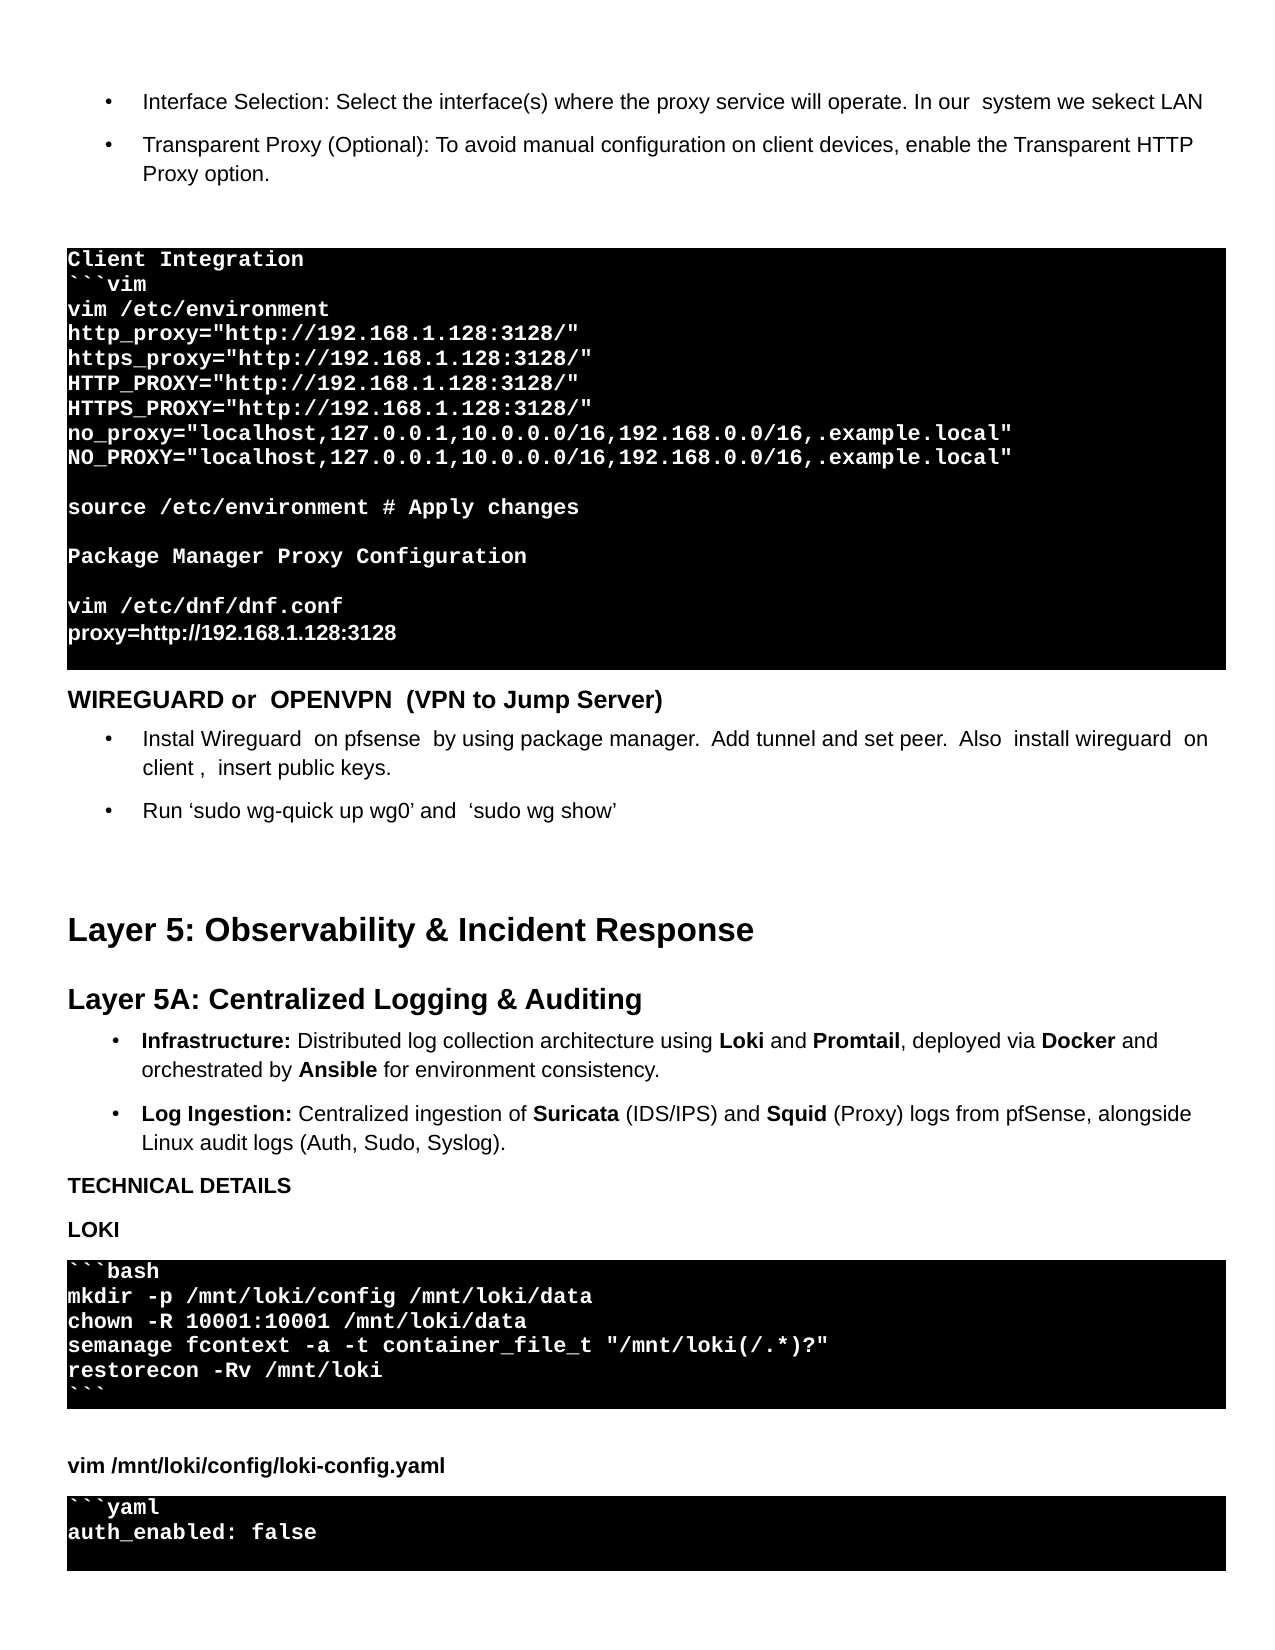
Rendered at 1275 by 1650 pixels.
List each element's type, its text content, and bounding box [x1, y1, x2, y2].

text vim /mnt/loki/config/loki-config.yaml [67, 1453, 1226, 1478]
text http_proxy="http://192.168.1.128:3128/" [67, 322, 1226, 347]
list Interface Selection: Select the interface(s) where the proxy service will operate. In our system we sekect LAN [105, 88, 1226, 114]
text LOKI [67, 1217, 1226, 1242]
text Package Manager Proxy Configuration [67, 546, 1226, 570]
list Instal Wireguard on pfsense by using package manager. Add tunnel and set peer. Also install wireguard on client , insert public keys. [105, 726, 1226, 780]
list Infrastructure: Distributed log collection architecture using Loki and Promtail, deployed via Docker and orchestrated by Ansible for environment consistency. [112, 1028, 1226, 1082]
subtitle WIREGUARD or OPENVPN (VPN to Jump Server) [67, 684, 1226, 713]
subtitle Layer 5A: Centralized Logging & Auditing [67, 982, 1226, 1016]
list Run ‘sudo wg-quick up wg0’ and ‘sudo wg show’ [105, 798, 1226, 823]
text proxy=http://192.168.1.128:3128 [67, 620, 1226, 645]
text no_proxy="localhost,127.0.0.1,10.0.0.0/16,192.168.0.0/16,.example.local" [67, 422, 1226, 446]
text NO_PROXY="localhost,127.0.0.1,10.0.0.0/16,192.168.0.0/16,.example.local" [67, 446, 1226, 471]
text restorecon -Rv /mnt/loki [67, 1359, 1226, 1384]
text HTTP_PROXY="http://192.168.1.128:3128/" [67, 372, 1226, 397]
text ``` [67, 1384, 1226, 1409]
subtitle Layer 5: Observability & Incident Response [67, 910, 1226, 949]
text ```yaml [67, 1496, 1226, 1521]
list Transparent Proxy (Optional): To avoid manual configuration on client devices, enable the Transparent HTTP Proxy option. [105, 132, 1226, 186]
text auth_enabled: false [67, 1521, 1226, 1546]
text https_proxy="http://192.168.1.128:3128/" [67, 347, 1226, 372]
text TECHNICAL DETAILS [67, 1173, 1226, 1198]
text source /etc/environment # Apply changes [67, 496, 1226, 521]
text vim /etc/environment [67, 298, 1226, 322]
text chown -R 10001:10001 /mnt/loki/data [67, 1310, 1226, 1335]
text mkdir -p /mnt/loki/config /mnt/loki/data [67, 1285, 1226, 1310]
text vim /etc/dnf/dnf.conf [67, 595, 1226, 620]
text ```bash [67, 1260, 1226, 1285]
list Log Ingestion: Centralized ingestion of Suricata (IDS/IPS) and Squid (Proxy) logs from pfSense, alongside Linux audit logs (Auth, Sudo, Syslog). [112, 1101, 1226, 1155]
text Client Integration [67, 248, 1226, 273]
text HTTPS_PROXY="http://192.168.1.128:3128/" [67, 397, 1226, 422]
text semanage fcontext -a -t container_file_t "/mnt/loki(/.*)?" [67, 1335, 1226, 1359]
text ```vim [67, 273, 1226, 298]
